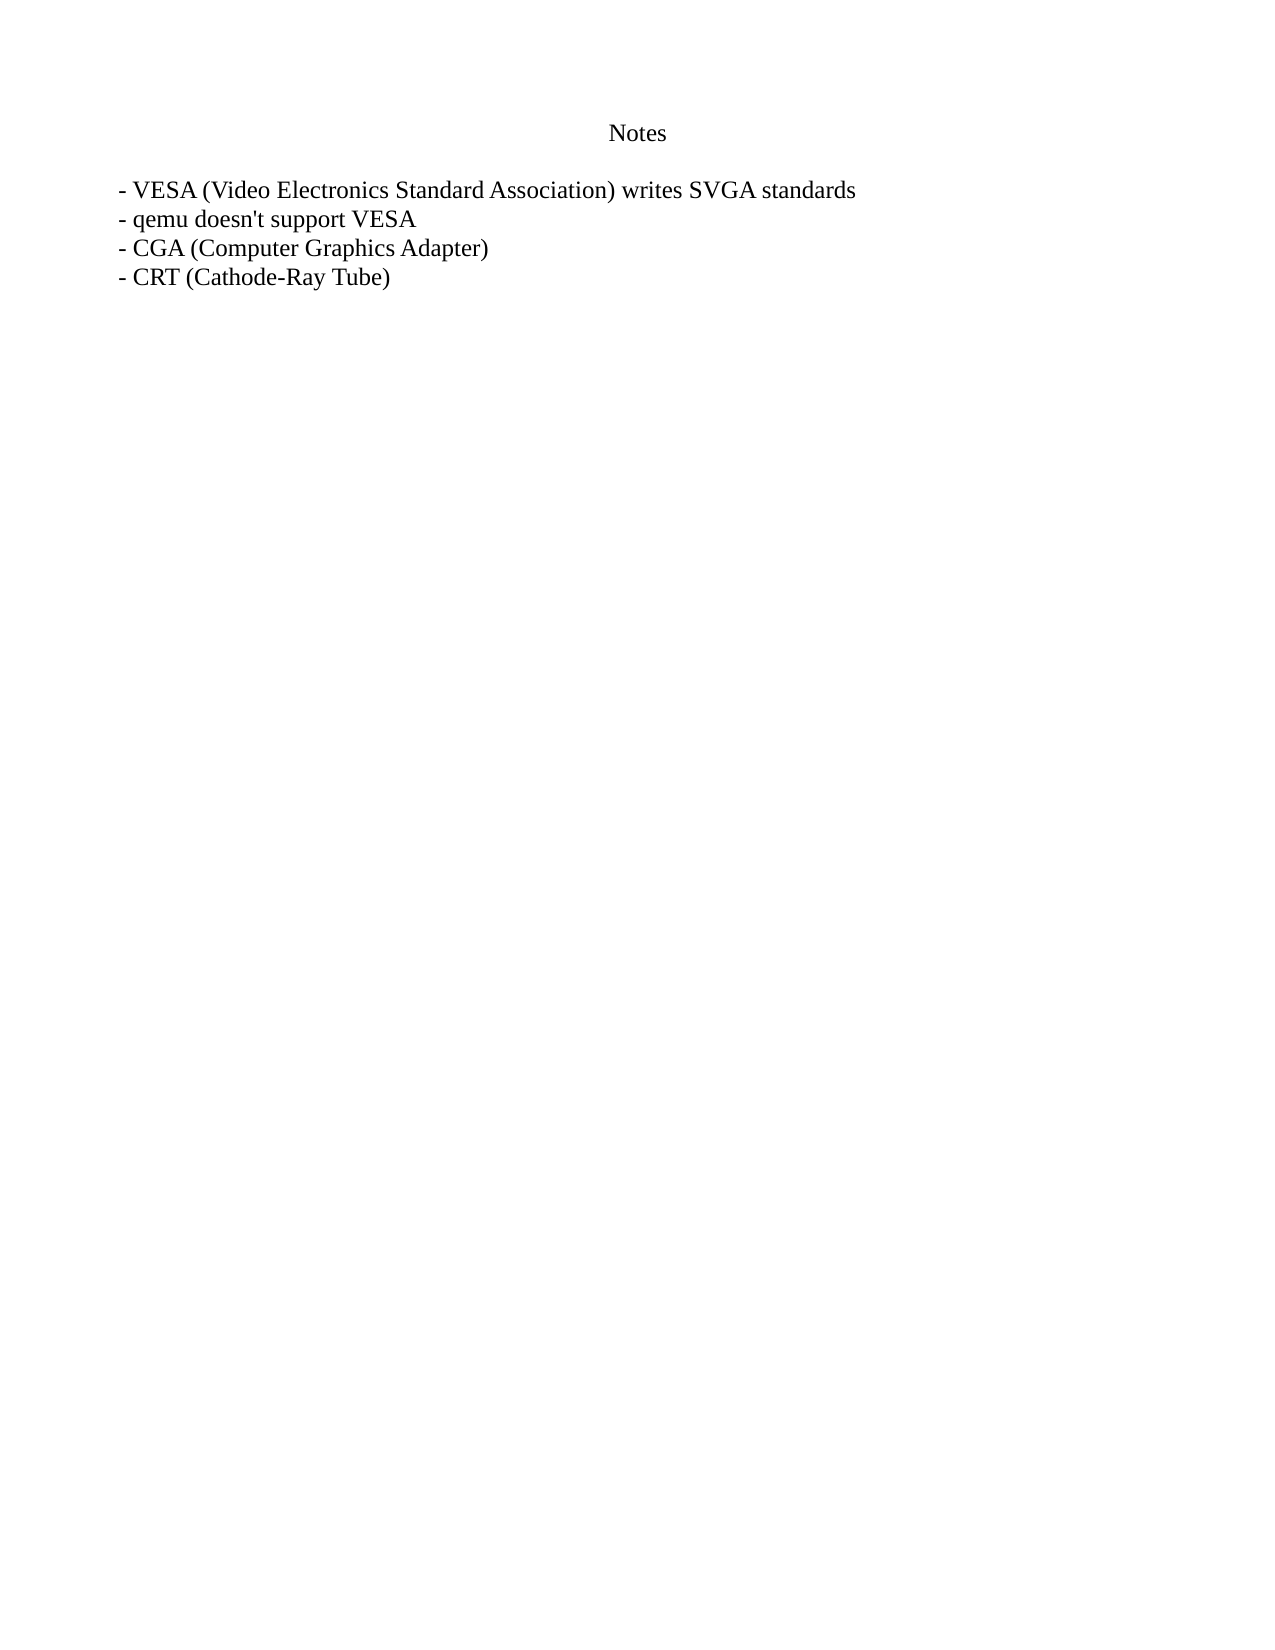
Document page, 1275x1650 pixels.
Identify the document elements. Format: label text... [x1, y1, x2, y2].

text - VESA (Video Electronics Standard Association) writes SVGA standards [118, 176, 1157, 204]
text - qemu doesn't support VESA [118, 204, 1157, 233]
text - CGA (Computer Graphics Adapter) [118, 233, 1157, 262]
text Notes [118, 118, 1157, 147]
text - CRT (Cathode-Ray Tube) [118, 262, 1157, 291]
